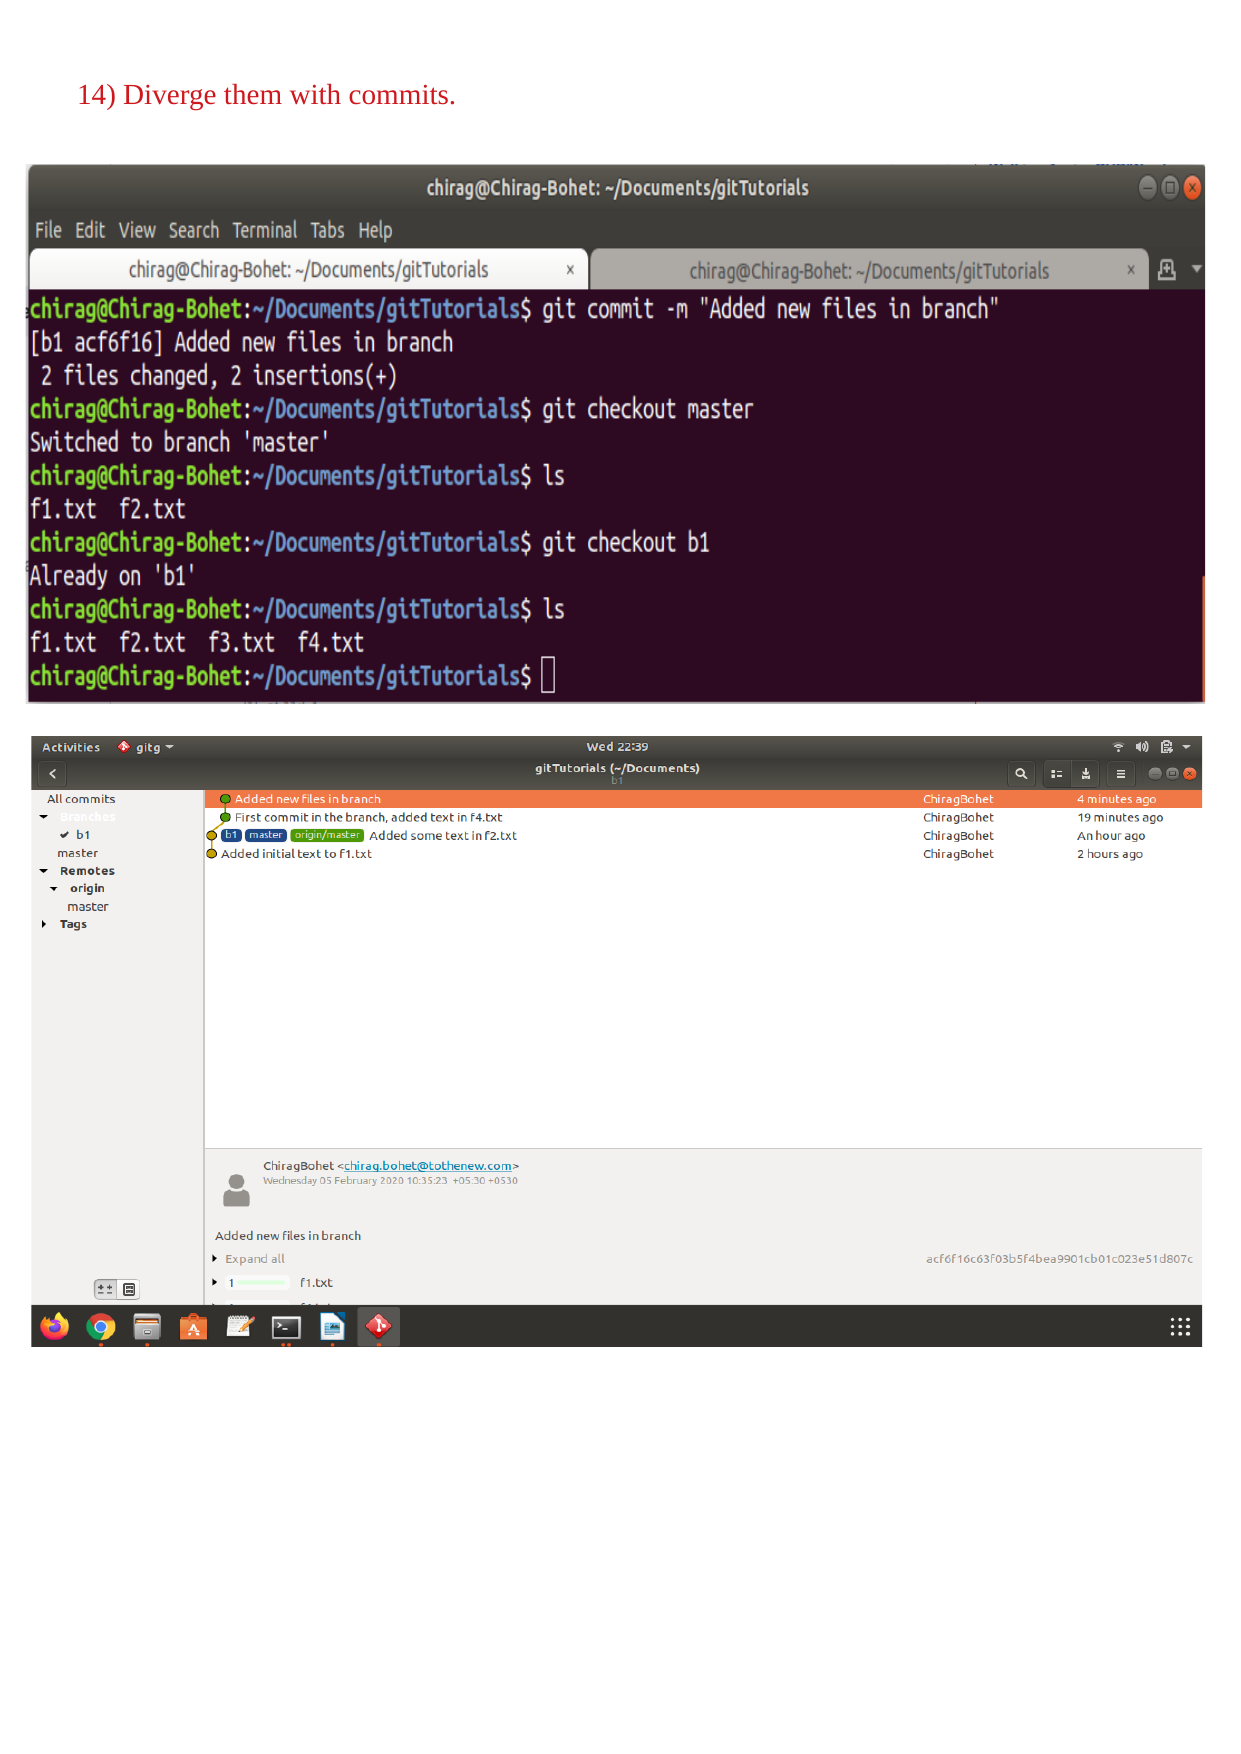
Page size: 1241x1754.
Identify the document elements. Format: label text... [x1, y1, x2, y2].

picture [25, 164, 1206, 704]
picture [31, 736, 1203, 1347]
text 14) Diverge them with commits. [77, 77, 1163, 110]
